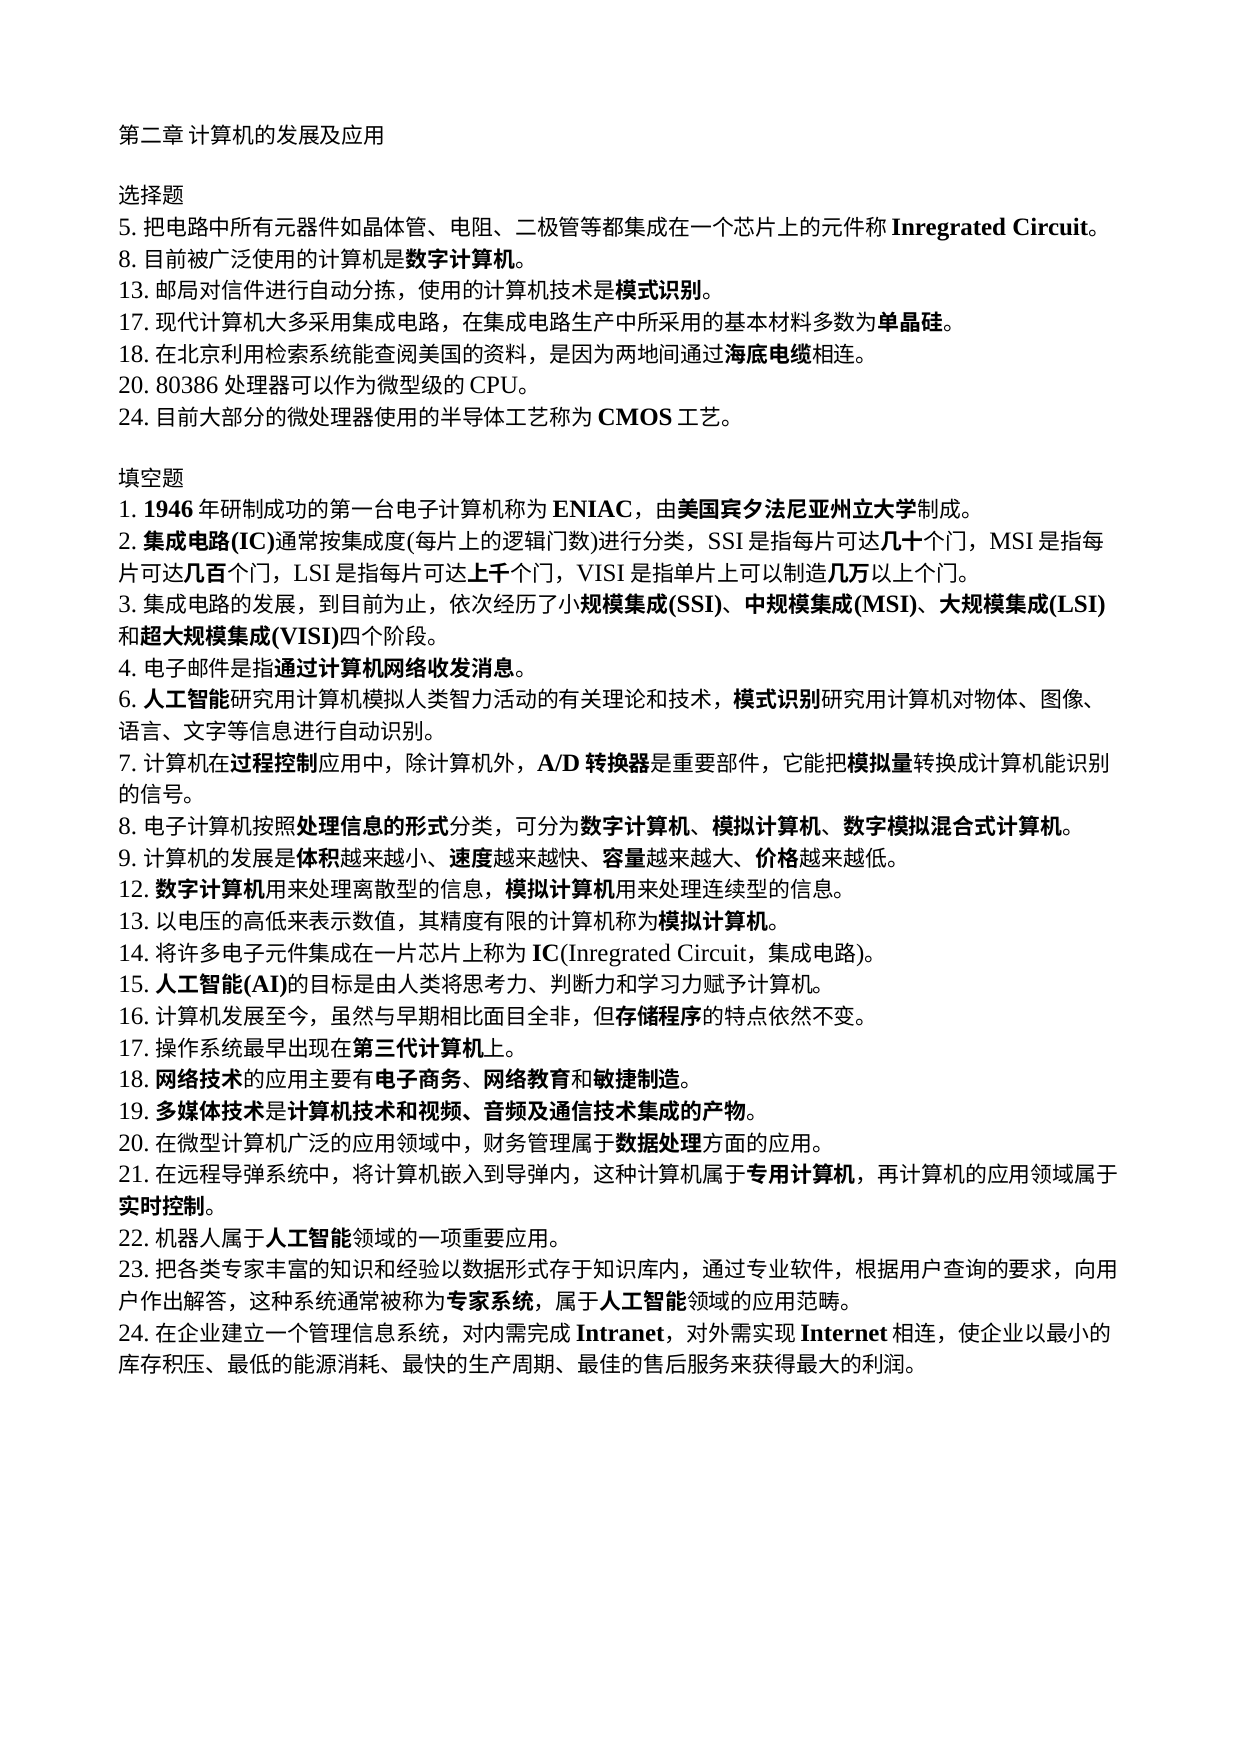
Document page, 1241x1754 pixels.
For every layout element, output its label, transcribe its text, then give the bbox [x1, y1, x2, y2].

text 8. 目前被广泛使用的计算机是数字计算机。 [118, 242, 1122, 273]
text 5. 把电路中所有元器件如晶体管、电阻、二极管等都集成在一个芯片上的元件称Inregrated Circuit。 [118, 210, 1122, 242]
text 22. 机器人属于人工智能领域的一项重要应用。 [118, 1221, 1122, 1252]
text 8. 电子计算机按照处理信息的形式分类，可分为数字计算机、模拟计算机、数字模拟混合式计算机。 [118, 809, 1122, 841]
text 18. 网络技术的应用主要有电子商务、网络教育和敏捷制造。 [118, 1062, 1122, 1094]
text 19. 多媒体技术是计算机技术和视频、音频及通信技术集成的产物。 [118, 1094, 1122, 1126]
text 9. 计算机的发展是体积越来越小、速度越来越快、容量越来越大、价格越来越低。 [118, 841, 1122, 872]
text 15. 人工智能(AI)的目标是由人类将思考力、判断力和学习力赋予计算机。 [118, 967, 1122, 999]
text 6. 人工智能研究用计算机模拟人类智力活动的有关理论和技术，模式识别研究用计算机对物体、图像、语言、文字等信息进行自动识别。 [118, 682, 1122, 746]
text 7. 计算机在过程控制应用中，除计算机外，A/D转换器是重要部件，它能把模拟量转换成计算机能识别的信号。 [118, 746, 1122, 809]
text 2. 集成电路(IC)通常按集成度(每片上的逻辑门数)进行分类，SSI是指每片可达几十个门，MSI是指每片可达几百个门，LSI是指每片可达上千个门，VISI是指单片上可以制造几万以上个门。 [118, 524, 1122, 587]
text 24. 目前大部分的微处理器使用的半导体工艺称为CMOS工艺。 [118, 400, 1122, 432]
text 17. 现代计算机大多采用集成电路，在集成电路生产中所采用的基本材料多数为单晶硅。 [118, 305, 1122, 337]
text 18. 在北京利用检索系统能查阅美国的资料，是因为两地间通过海底电缆相连。 [118, 337, 1122, 368]
text 24. 在企业建立一个管理信息系统，对内需完成Intranet，对外需实现Internet相连，使企业以最小的库存积压、最低的能源消耗、最快的生产周期、最佳的售后服务来获得最大的利润。 [118, 1316, 1122, 1379]
text 23. 把各类专家丰富的知识和经验以数据形式存于知识库内，通过专业软件，根据用户查询的要求，向用户作出解答，这种系统通常被称为专家系统，属于人工智能领域的应用范畴。 [118, 1252, 1122, 1316]
text 20. 在微型计算机广泛的应用领域中，财务管理属于数据处理方面的应用。 [118, 1126, 1122, 1157]
text 3. 集成电路的发展，到目前为止，依次经历了小规模集成(SSI)、中规模集成(MSI)、大规模集成(LSI)和超大规模集成(VISI)四个阶段。 [118, 587, 1122, 651]
text 选择题 [118, 178, 1122, 210]
text 第二章 计算机的发展及应用 [118, 118, 1122, 150]
text 16. 计算机发展至今，虽然与早期相比面目全非，但存储程序的特点依然不变。 [118, 999, 1122, 1031]
text 17. 操作系统最早出现在第三代计算机上。 [118, 1031, 1122, 1062]
text 20. 80386 处理器可以作为微型级的CPU。 [118, 368, 1122, 400]
text 4. 电子邮件是指通过计算机网络收发消息。 [118, 651, 1122, 682]
text 21. 在远程导弹系统中，将计算机嵌入到导弹内，这种计算机属于专用计算机，再计算机的应用领域属于实时控制。 [118, 1157, 1122, 1221]
text 13. 邮局对信件进行自动分拣，使用的计算机技术是模式识别。 [118, 273, 1122, 305]
text 13. 以电压的高低来表示数值，其精度有限的计算机称为模拟计算机。 [118, 904, 1122, 936]
text 12. 数字计算机用来处理离散型的信息，模拟计算机用来处理连续型的信息。 [118, 872, 1122, 904]
text 14. 将许多电子元件集成在一片芯片上称为IC(Inregrated Circuit，集成电路)。 [118, 936, 1122, 967]
text 填空题 [118, 461, 1122, 492]
text 1. 1946年研制成功的第一台电子计算机称为ENIAC，由美国宾夕法尼亚州立大学制成。 [118, 492, 1122, 524]
